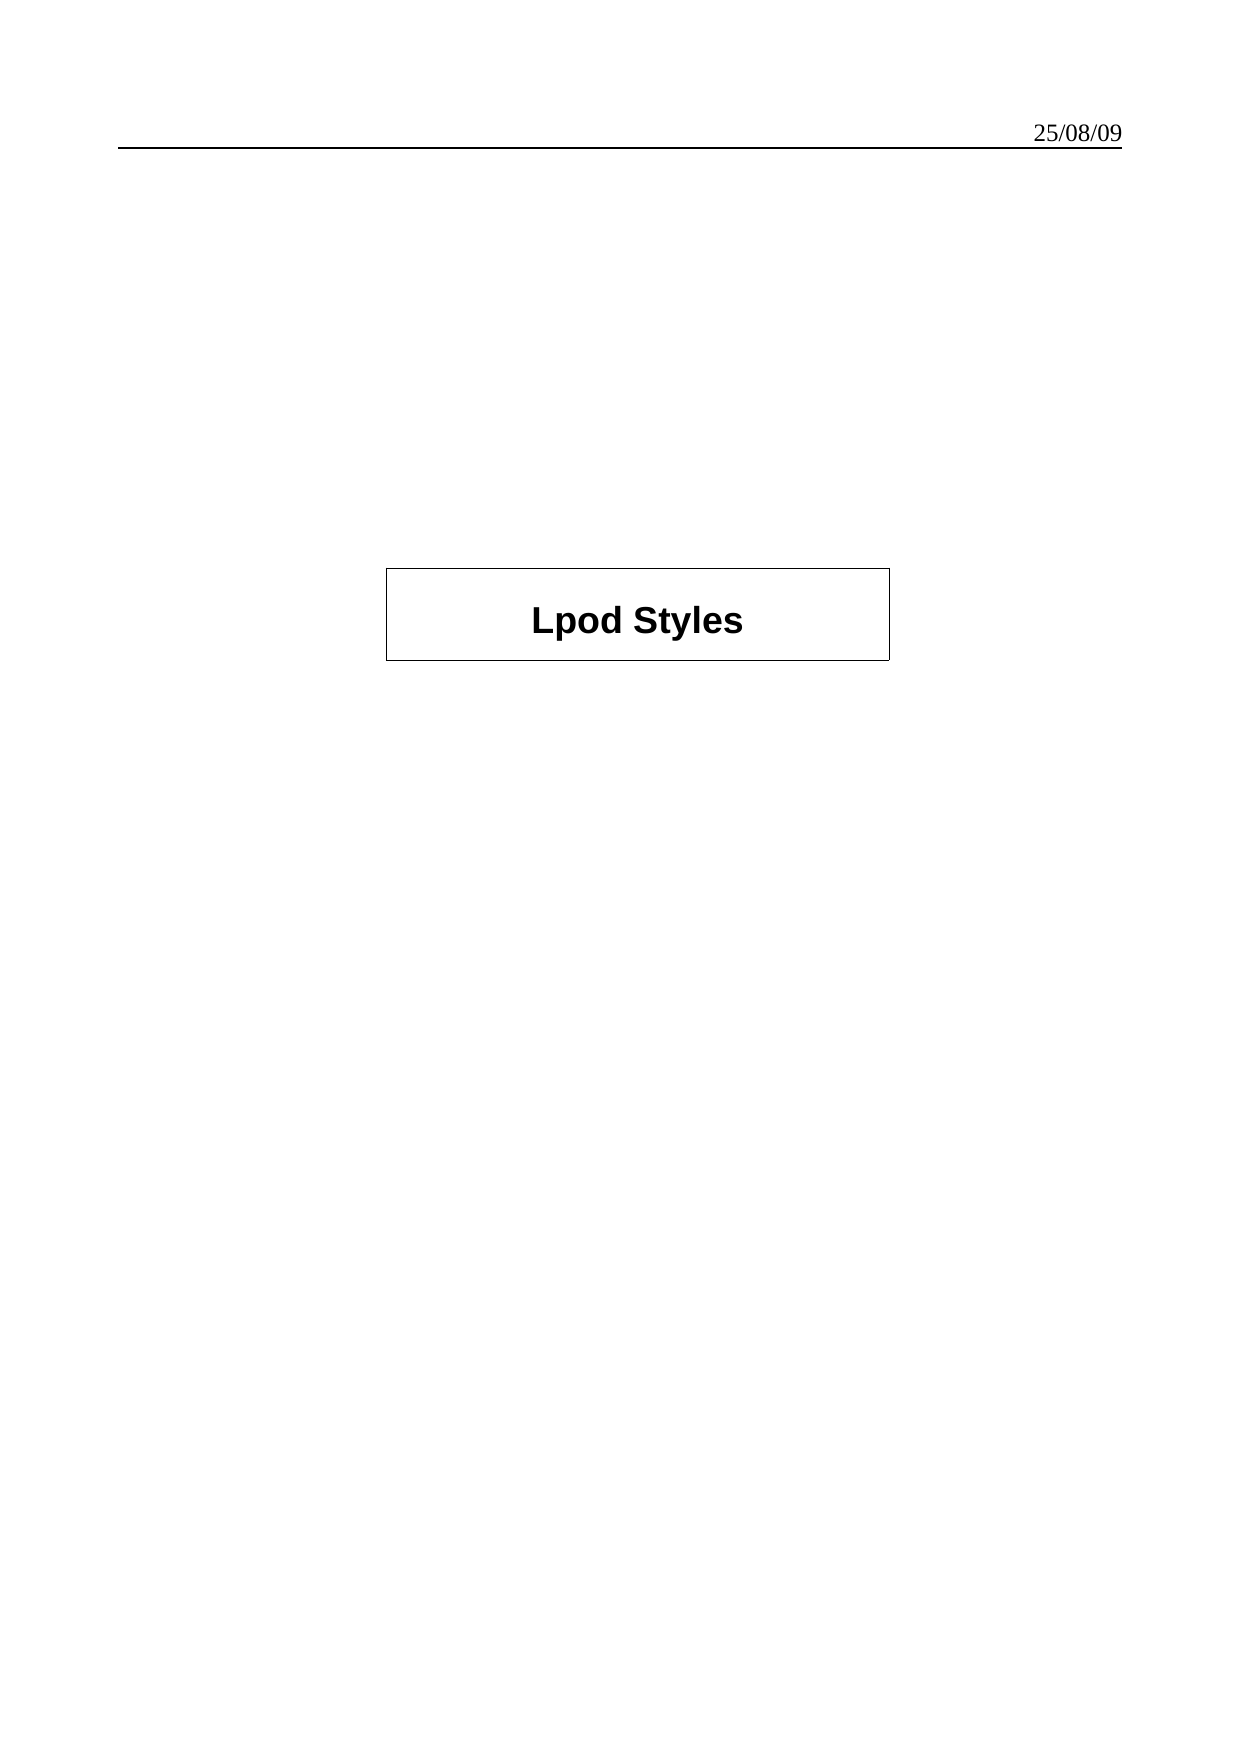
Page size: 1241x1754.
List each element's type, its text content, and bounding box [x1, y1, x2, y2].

table_header [386, 179, 889, 567]
table_cell Lpod Styles [387, 569, 889, 660]
table_cell [386, 661, 889, 1072]
